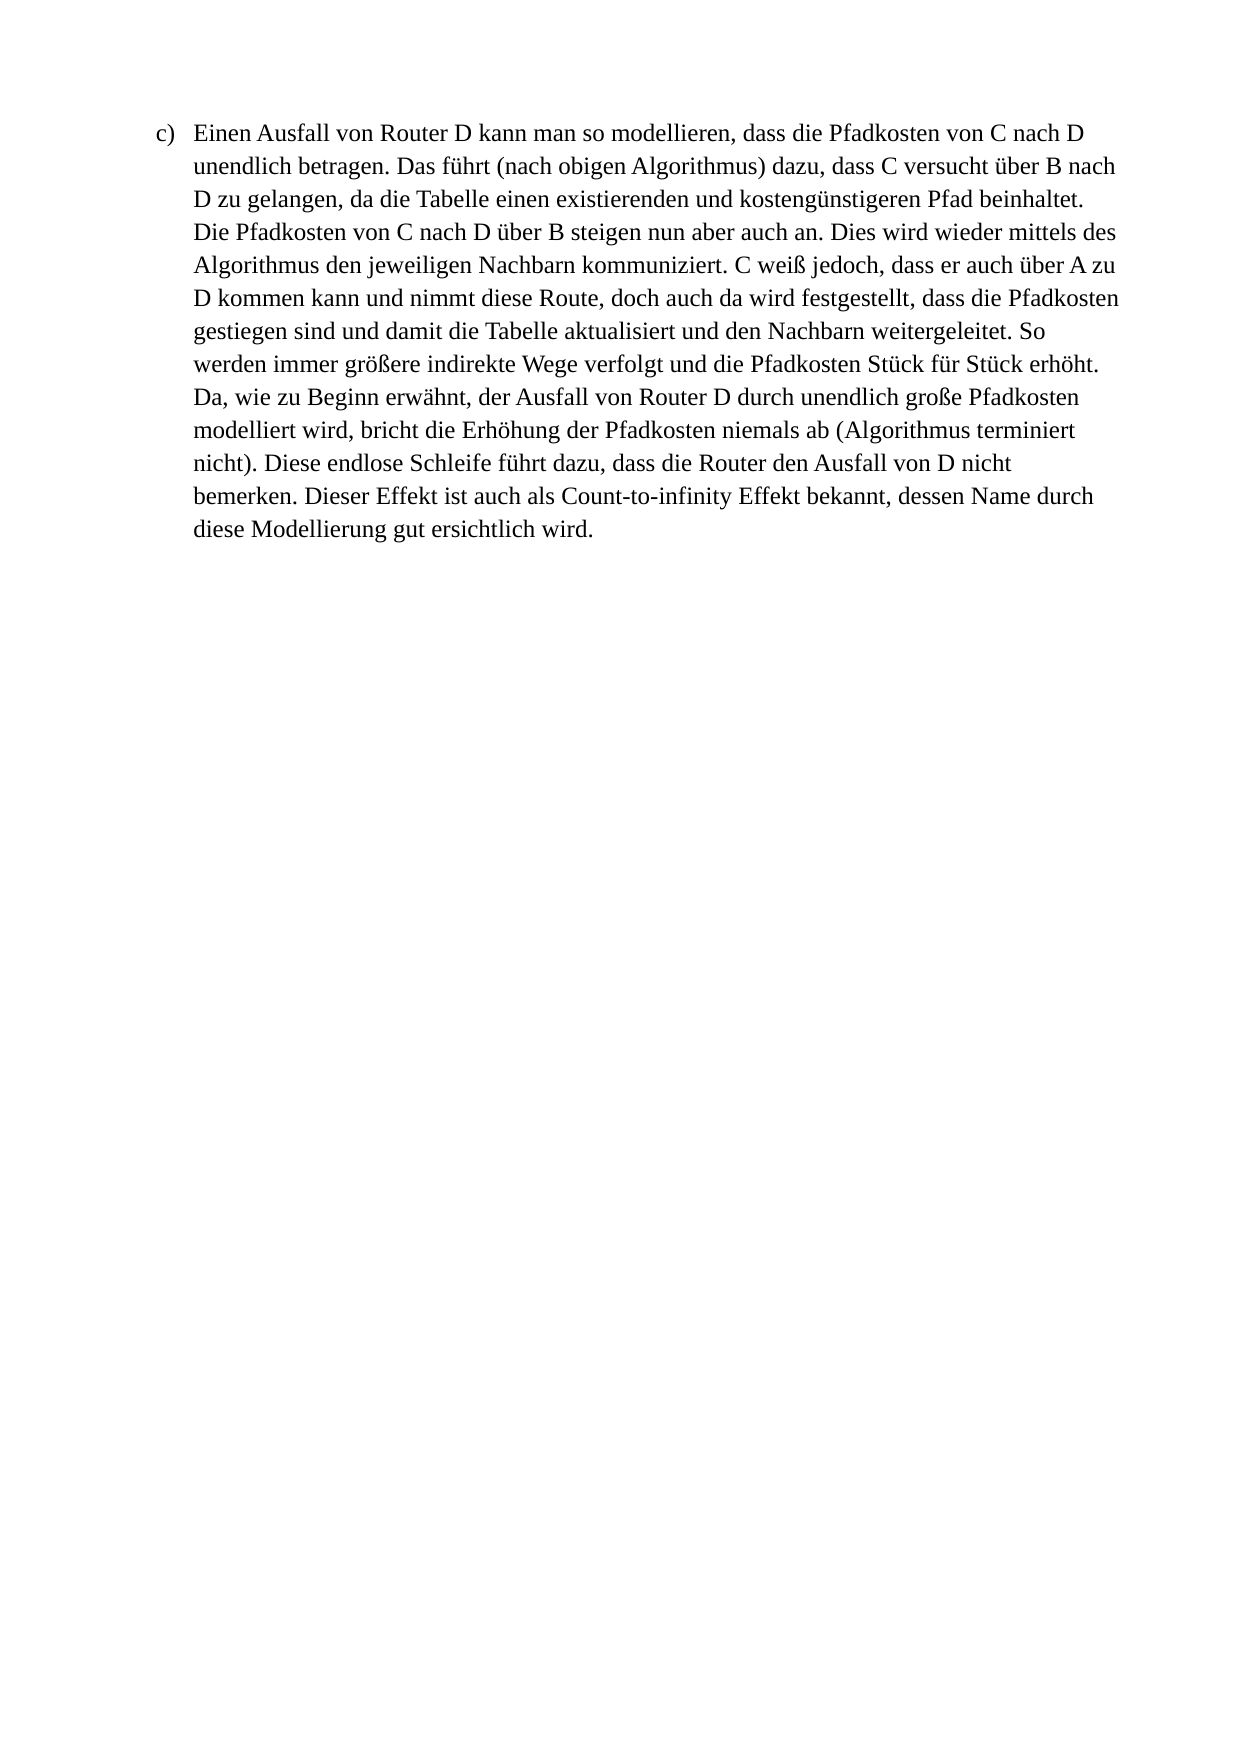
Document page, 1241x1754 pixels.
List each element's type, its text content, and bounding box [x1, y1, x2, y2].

list Einen Ausfall von Router D kann man so modellieren, dass die Pfadkosten von C nach D unendlich betragen. Das führt (nach obigen Algorithmus) dazu, dass C versucht über B nach D zu gelangen, da die Tabelle einen existierenden und kostengünstigeren Pfad beinhaltet. Die Pfadkosten von C nach D über B steigen nun aber auch an. Dies wird wieder mittels des Algorithmus den jeweiligen Nachbarn kommuniziert. C weiß jedoch, dass er auch über A zu D kommen kann und nimmt diese Route, doch auch da wird festgestellt, dass die Pfadkosten gestiegen sind und damit die Tabelle aktualisiert und den Nachbarn weitergeleitet. So werden immer größere indirekte Wege verfolgt und die Pfadkosten Stück für Stück erhöht. Da, wie zu Beginn erwähnt, der Ausfall von Router D durch unendlich große Pfadkosten modelliert wird, bricht die Erhöhung der Pfadkosten niemals ab (Algorithmus terminiert nicht). Diese endlose Schleife führt dazu, dass die Router den Ausfall von D nicht bemerken. Dieser Effekt ist auch als Count-to-infinity Effekt bekannt, dessen Name durch diese Modellierung gut ersichtlich wird. [156, 118, 1122, 543]
